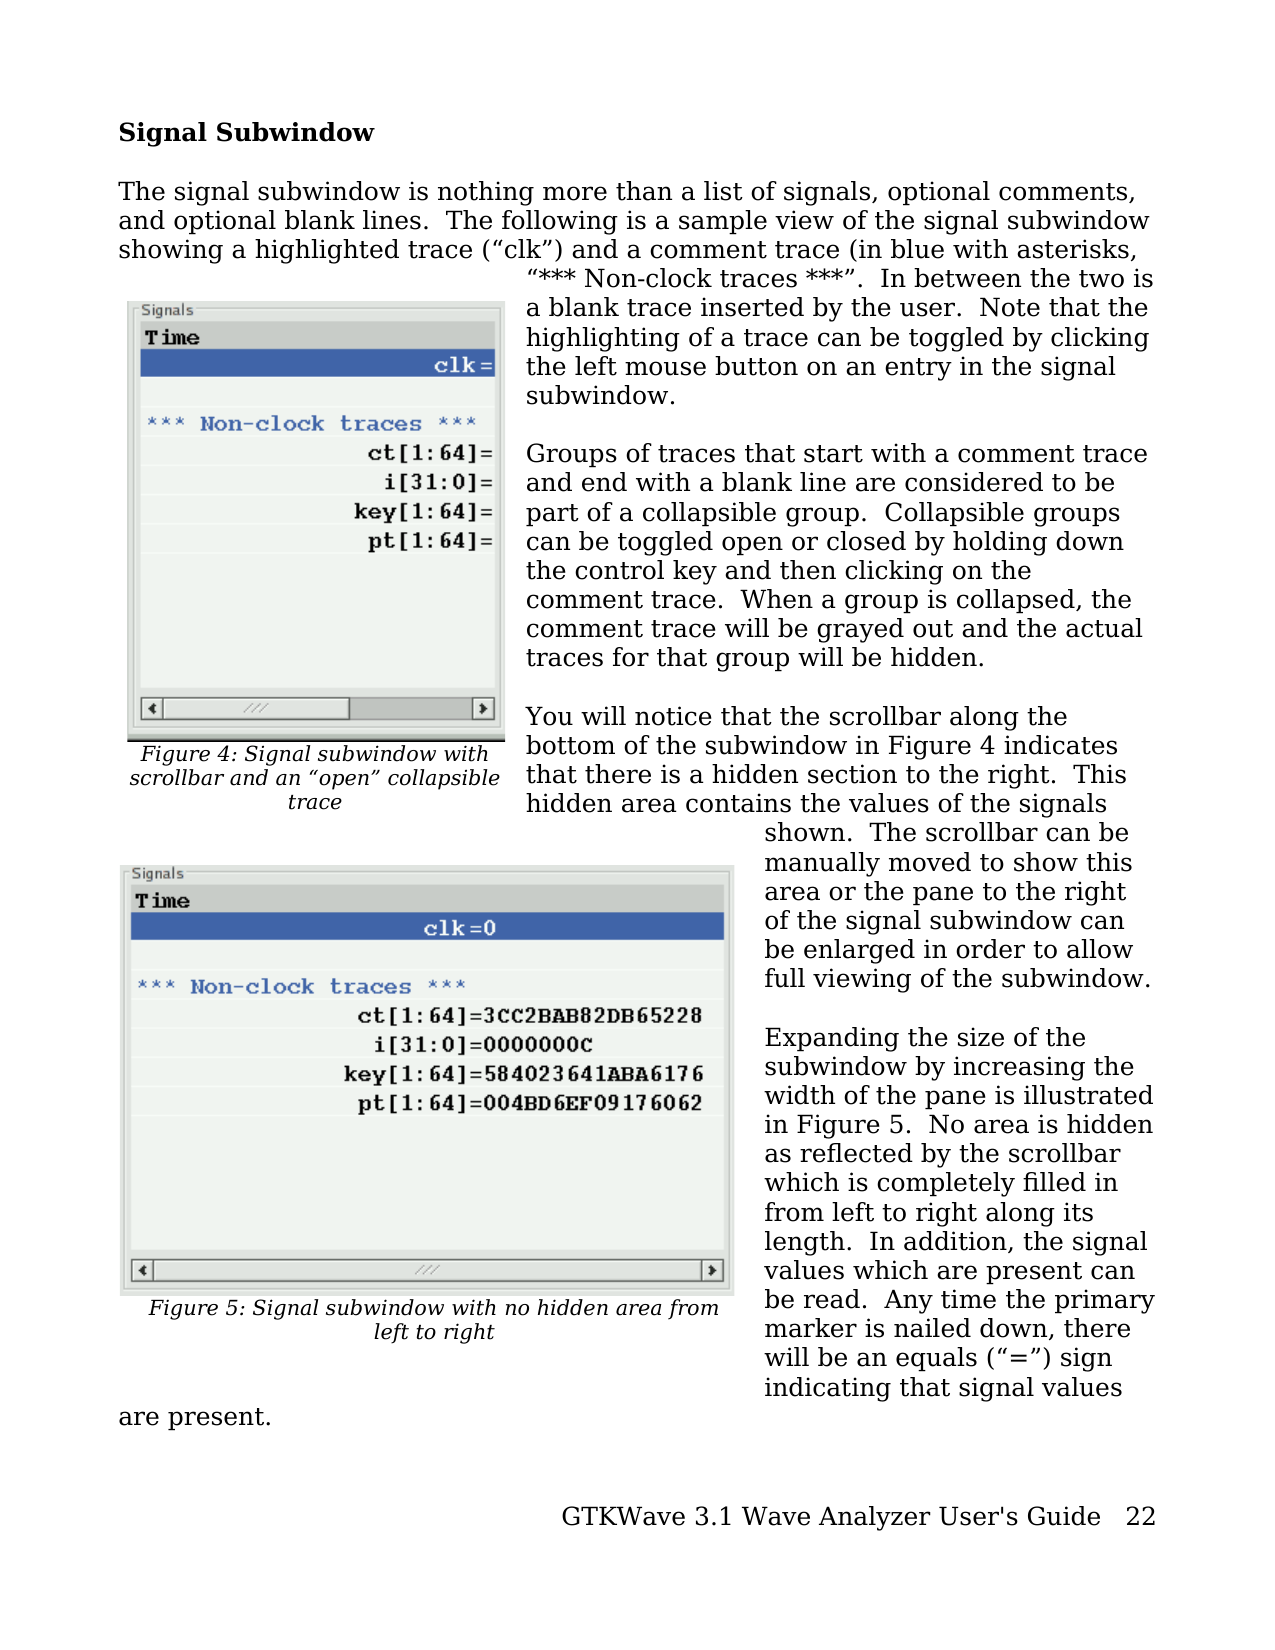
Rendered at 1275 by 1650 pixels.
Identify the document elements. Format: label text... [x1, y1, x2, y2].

text The signal subwindow is nothing more than a list of signals, optional comments, and optional blank lines. The following is a sample view of the signal subwindow showing a highlighted trace (“clk”) and a comment trace (in blue with asterisks, [118, 177, 1157, 264]
text Signal Subwindow [118, 118, 1157, 147]
picture [127, 301, 506, 742]
text You will notice that the scrollbar along the bottom of the subwindow in Figure 4 indicates that there is a hidden section to the right. This hidden area contains the values of the signals shown. The scrollbar can be manually moved to show this area or the pane to the right of the signal subwindow can be enlarged in order to allow full viewing of the subwindow. [118, 702, 1157, 1374]
picture [119, 865, 735, 1296]
text “*** Non-clock traces ***”. In between the two is a blank trace inserted by the user. Note that the highlighting of a trace can be toggled by clicking the left mouse button on an entry in the signal subwindow. [118, 264, 1157, 843]
text Groups of traces that start with a comment trace and end with a blank line are considered to be part of a collapsible group. Collapsible groups can be toggled open or closed by holding down the control key and then clicking on the comment trace. When a group is collapsed, the comment trace will be grayed out and the actual traces for that group will be hidden. [514, 439, 1157, 673]
text Expanding the size of the subwindow by increasing the width of the pane is illustrated in Figure 5. No area is hidden as reflected by the scrollbar which is completely filled in from left to right along its length. In addition, the signal values which are present can be read. Any time the primary marker is nailed down, there will be an equals (“=”) sign indicating that signal values are present. [118, 1023, 1157, 1431]
text Figure 5: Signal subwindow with no hidden area from left to right [128, 878, 742, 1344]
text Figure 4: Signal subwindow with scrollbar and an “open” collapsible trace [127, 742, 505, 814]
